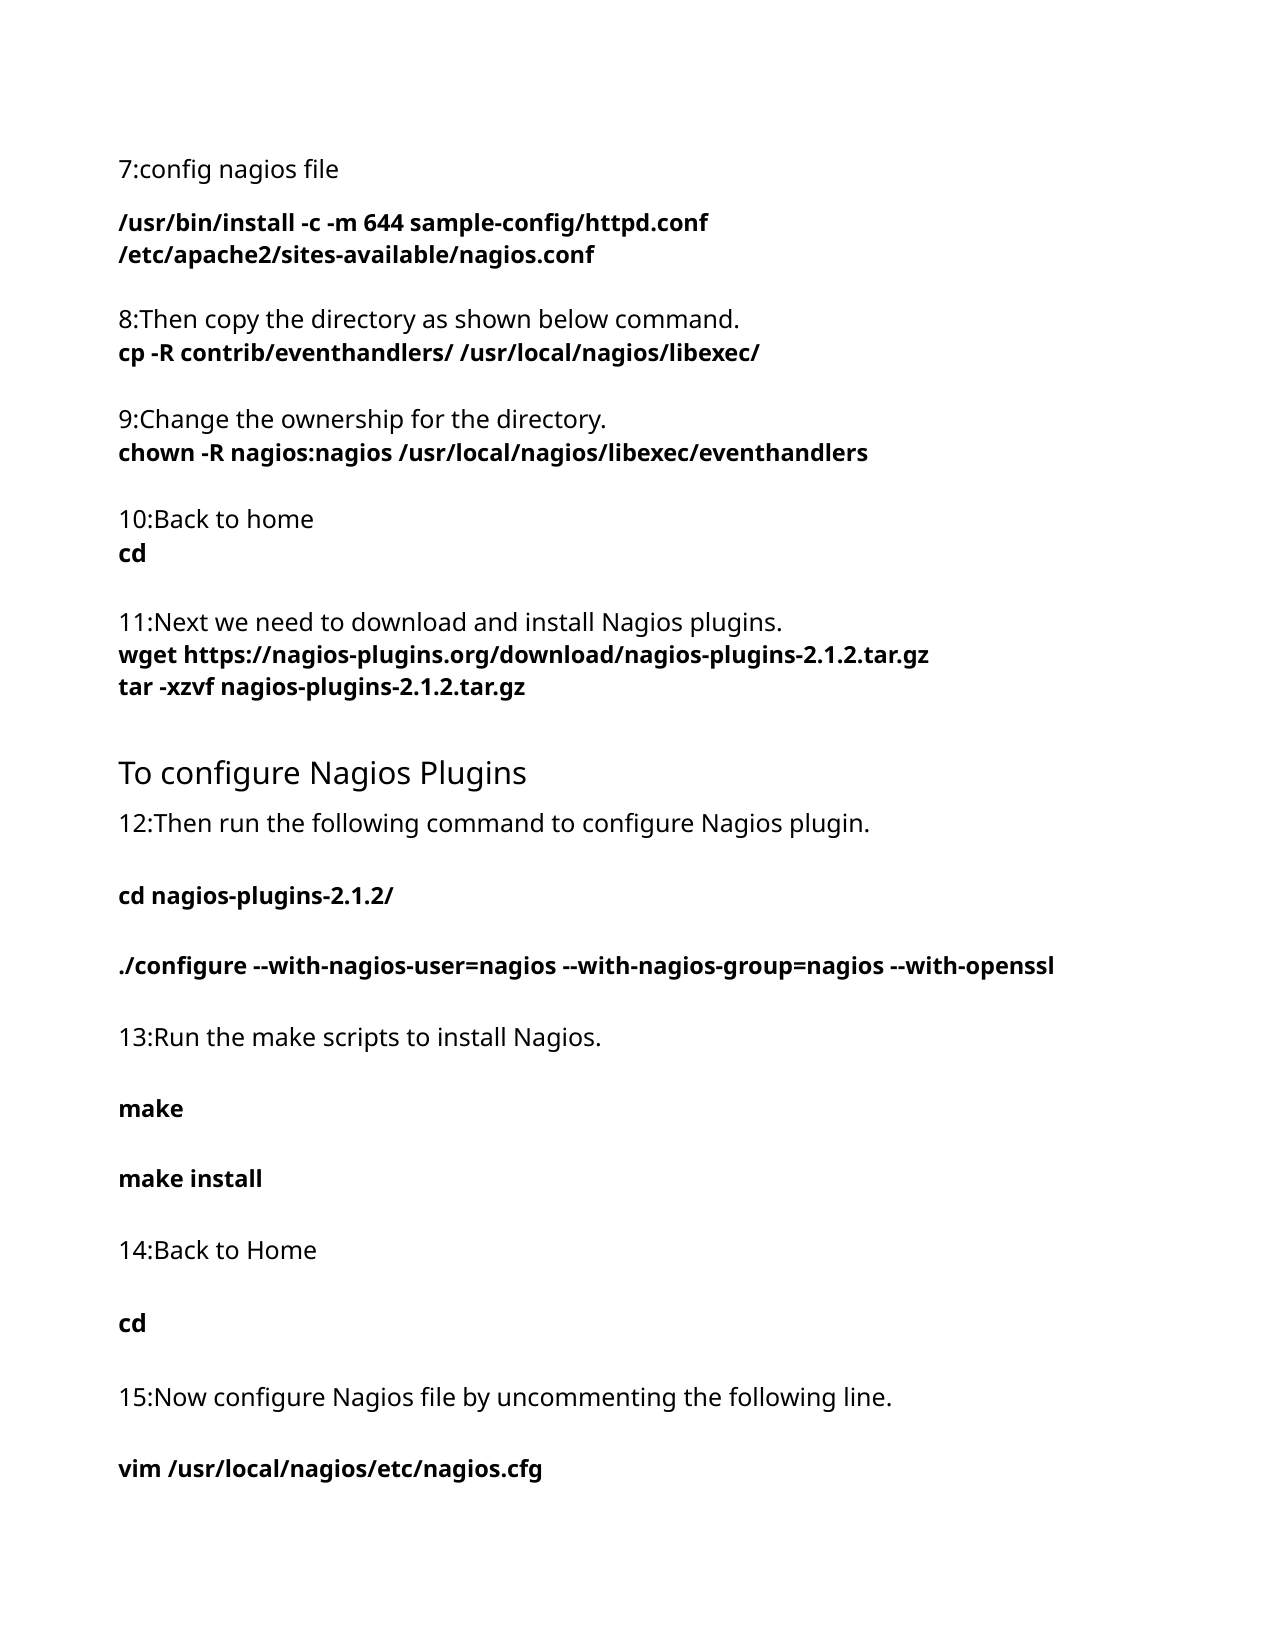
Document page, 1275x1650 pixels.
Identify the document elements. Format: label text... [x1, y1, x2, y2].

text ./configure --with-nagios-user=nagios --with-nagios-group=nagios --with-openssl [118, 949, 1157, 981]
text cd nagios-plugins-2.1.2/ [118, 879, 1157, 911]
text cp -R contrib/eventhandlers/ /usr/local/nagios/libexec/ [118, 336, 1157, 368]
text 9:Change the ownership for the directory. [118, 402, 1157, 436]
text 7:config nagios file [118, 152, 1157, 186]
text 15:Now configure Nagios file by uncommenting the following line. [118, 1379, 1157, 1413]
text 10:Back to home [118, 502, 1157, 536]
text tar -xzvf nagios-plugins-2.1.2.tar.gz [118, 670, 1157, 702]
text wget https://nagios-plugins.org/download/nagios-plugins-2.1.2.tar.gz [118, 638, 1157, 670]
text make [118, 1093, 1157, 1125]
text vim /usr/local/nagios/etc/nagios.cfg [118, 1453, 1157, 1485]
text 14:Back to Home [118, 1232, 1157, 1267]
text cd [118, 536, 1157, 570]
text make install [118, 1163, 1157, 1194]
text chown -R nagios:nagios /usr/local/nagios/libexec/eventhandlers [118, 436, 1157, 468]
text 8:Then copy the directory as shown below command. [118, 302, 1157, 336]
text 11:Next we need to download and install Nagios plugins. [118, 604, 1157, 638]
subtitle To configure Nagios Plugins [118, 751, 1157, 793]
text 13:Run the make scripts to install Nagios. [118, 1019, 1157, 1053]
text /usr/bin/install -c -m 644 sample-config/httpd.conf /etc/apache2/sites-available/nagios.conf [118, 206, 1157, 270]
text 12:Then run the following command to configure Nagios plugin. [118, 806, 1157, 840]
text cd [118, 1306, 1157, 1340]
